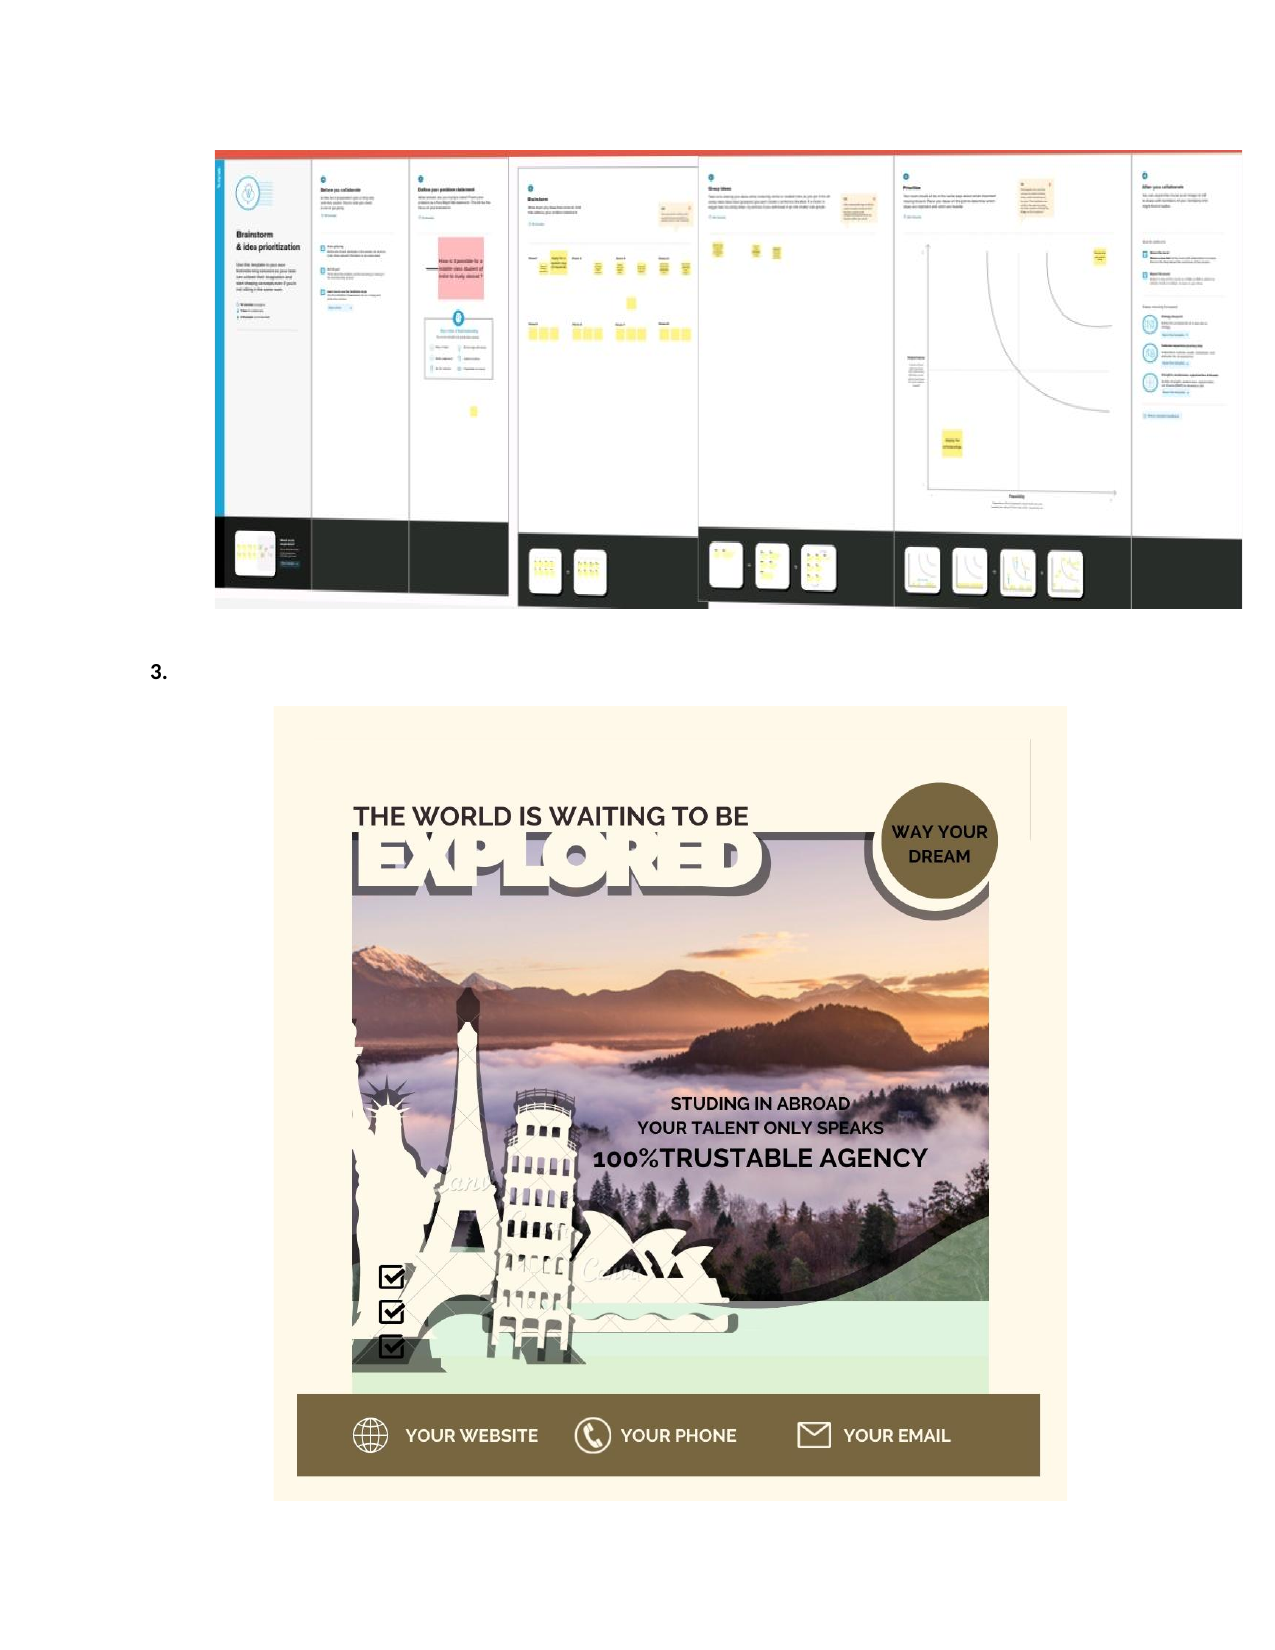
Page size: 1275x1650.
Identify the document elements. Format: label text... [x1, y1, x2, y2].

text 3. [150, 657, 1125, 685]
